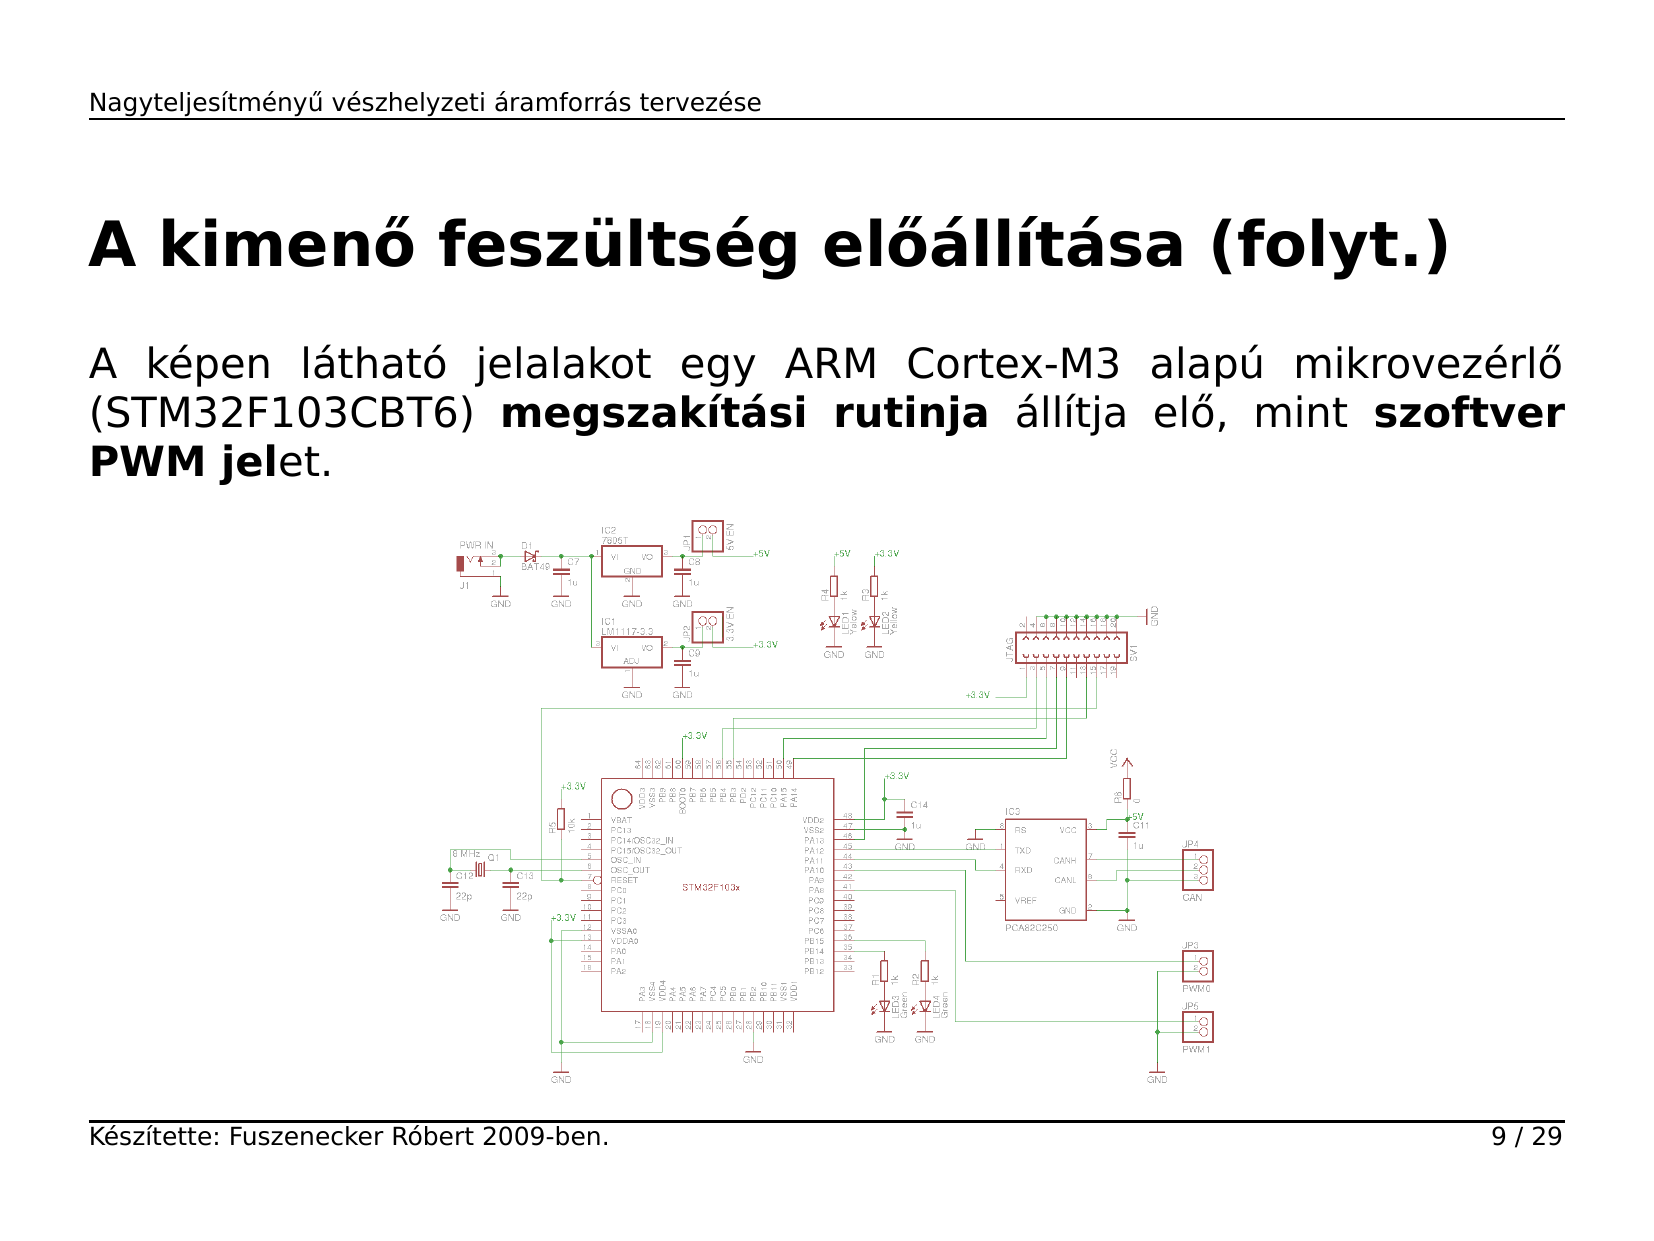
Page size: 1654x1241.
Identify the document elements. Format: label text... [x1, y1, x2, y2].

subtitle A kimenő feszültség előállítása (folyt.) [88, 208, 1565, 281]
text A képen látható jelalakot egy ARM Cortex-M3 alapú mikrovezérlő (STM32F103CBT6) megszakítási rutinja állítja elő, mint szoftver PWM jelet. [88, 340, 1565, 486]
picture [436, 516, 1218, 1086]
